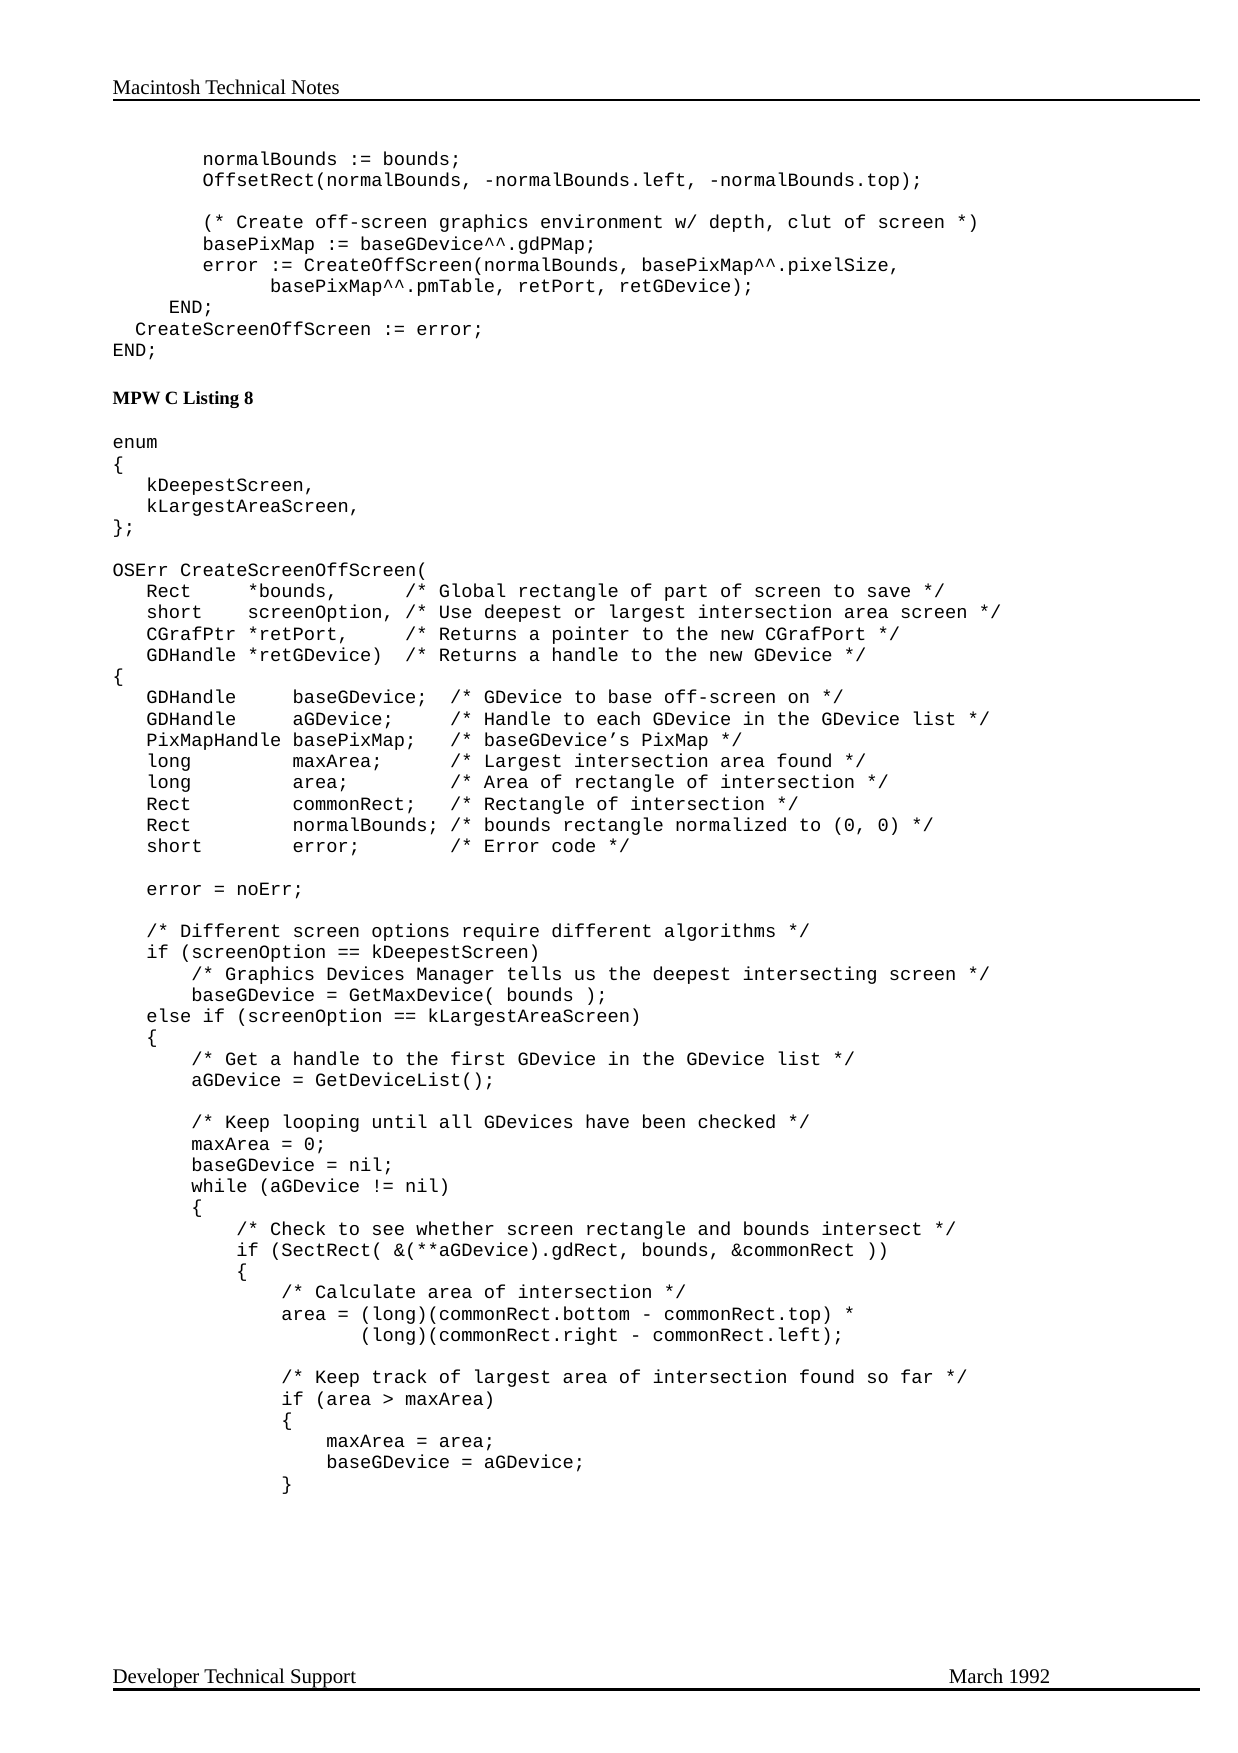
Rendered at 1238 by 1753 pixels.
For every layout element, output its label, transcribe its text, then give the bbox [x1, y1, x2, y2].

text { [112, 1198, 1200, 1219]
text long area; /* Area of rectangle of intersection */ [112, 773, 1200, 794]
text GDHandle aGDevice; /* Handle to each GDevice in the GDevice list */ [112, 709, 1200, 731]
text /* Keep looping until all GDevices have been checked */ [112, 1113, 1200, 1134]
text { [112, 1262, 1200, 1283]
text CGrafPtr *retPort, /* Returns a pointer to the new CGrafPort */ [112, 624, 1200, 646]
text /* Graphics Devices Manager tells us the deepest intersecting screen */ [112, 964, 1200, 986]
text maxArea = area; [112, 1432, 1200, 1453]
text } [112, 1474, 1200, 1496]
text if (screenOption == kDeepestScreen) [112, 943, 1200, 964]
text while (aGDevice != nil) [112, 1177, 1200, 1198]
text Rect *bounds, /* Global rectangle of part of screen to save */ [112, 582, 1200, 603]
text /* Calculate area of intersection */ [112, 1283, 1200, 1304]
text (long)(commonRect.right - commonRect.left); [112, 1326, 1200, 1347]
text basePixMap^^.pmTable, retPort, retGDevice); [112, 277, 1200, 298]
text aGDevice = GetDeviceList(); [112, 1071, 1200, 1092]
text Rect commonRect; /* Rectangle of intersection */ [112, 794, 1200, 816]
text (* Create off-screen graphics environment w/ depth, clut of screen *) [112, 213, 1200, 234]
text /* Different screen options require different algorithms */ [112, 922, 1200, 943]
text else if (screenOption == kLargestAreaScreen) [112, 1007, 1200, 1028]
text /* Keep track of largest area of intersection found so far */ [112, 1368, 1200, 1389]
text basePixMap := baseGDevice^^.gdPMap; [112, 234, 1200, 256]
text GDHandle baseGDevice; /* GDevice to base off-screen on */ [112, 688, 1200, 709]
text area = (long)(commonRect.bottom - commonRect.top) * [112, 1304, 1200, 1326]
text if (SectRect( &(**aGDevice).gdRect, bounds, &commonRect )) [112, 1241, 1200, 1262]
text Rect normalBounds; /* bounds rectangle normalized to (0, 0) */ [112, 816, 1200, 837]
text /* Get a handle to the first GDevice in the GDevice list */ [112, 1049, 1200, 1071]
text normalBounds := bounds; [112, 149, 1200, 171]
text baseGDevice = nil; [112, 1156, 1200, 1177]
text OSErr CreateScreenOffScreen( [112, 561, 1200, 582]
text { [112, 454, 1200, 476]
text kLargestAreaScreen, [112, 497, 1200, 518]
text END; [112, 341, 1200, 362]
text MPW C Listing 8 [112, 387, 1200, 408]
text baseGDevice = aGDevice; [112, 1453, 1200, 1474]
text baseGDevice = GetMaxDevice( bounds ); [112, 986, 1200, 1007]
text { [112, 1028, 1200, 1049]
text OffsetRect(normalBounds, -normalBounds.left, -normalBounds.top); [112, 171, 1200, 192]
text long maxArea; /* Largest intersection area found */ [112, 752, 1200, 773]
text maxArea = 0; [112, 1134, 1200, 1156]
text }; [112, 518, 1200, 539]
text error = noErr; [112, 879, 1200, 901]
text END; [112, 298, 1200, 319]
text enum [112, 433, 1200, 454]
text if (area > maxArea) [112, 1389, 1200, 1411]
text GDHandle *retGDevice) /* Returns a handle to the new GDevice */ [112, 646, 1200, 667]
text PixMapHandle basePixMap; /* baseGDevice’s PixMap */ [112, 731, 1200, 752]
text /* Check to see whether screen rectangle and bounds intersect */ [112, 1219, 1200, 1241]
text short screenOption, /* Use deepest or largest intersection area screen */ [112, 603, 1200, 624]
text short error; /* Error code */ [112, 837, 1200, 858]
text { [112, 667, 1200, 688]
text { [112, 1411, 1200, 1432]
text CreateScreenOffScreen := error; [112, 319, 1200, 341]
text kDeepestScreen, [112, 476, 1200, 497]
text error := CreateOffScreen(normalBounds, basePixMap^^.pixelSize, [112, 256, 1200, 277]
